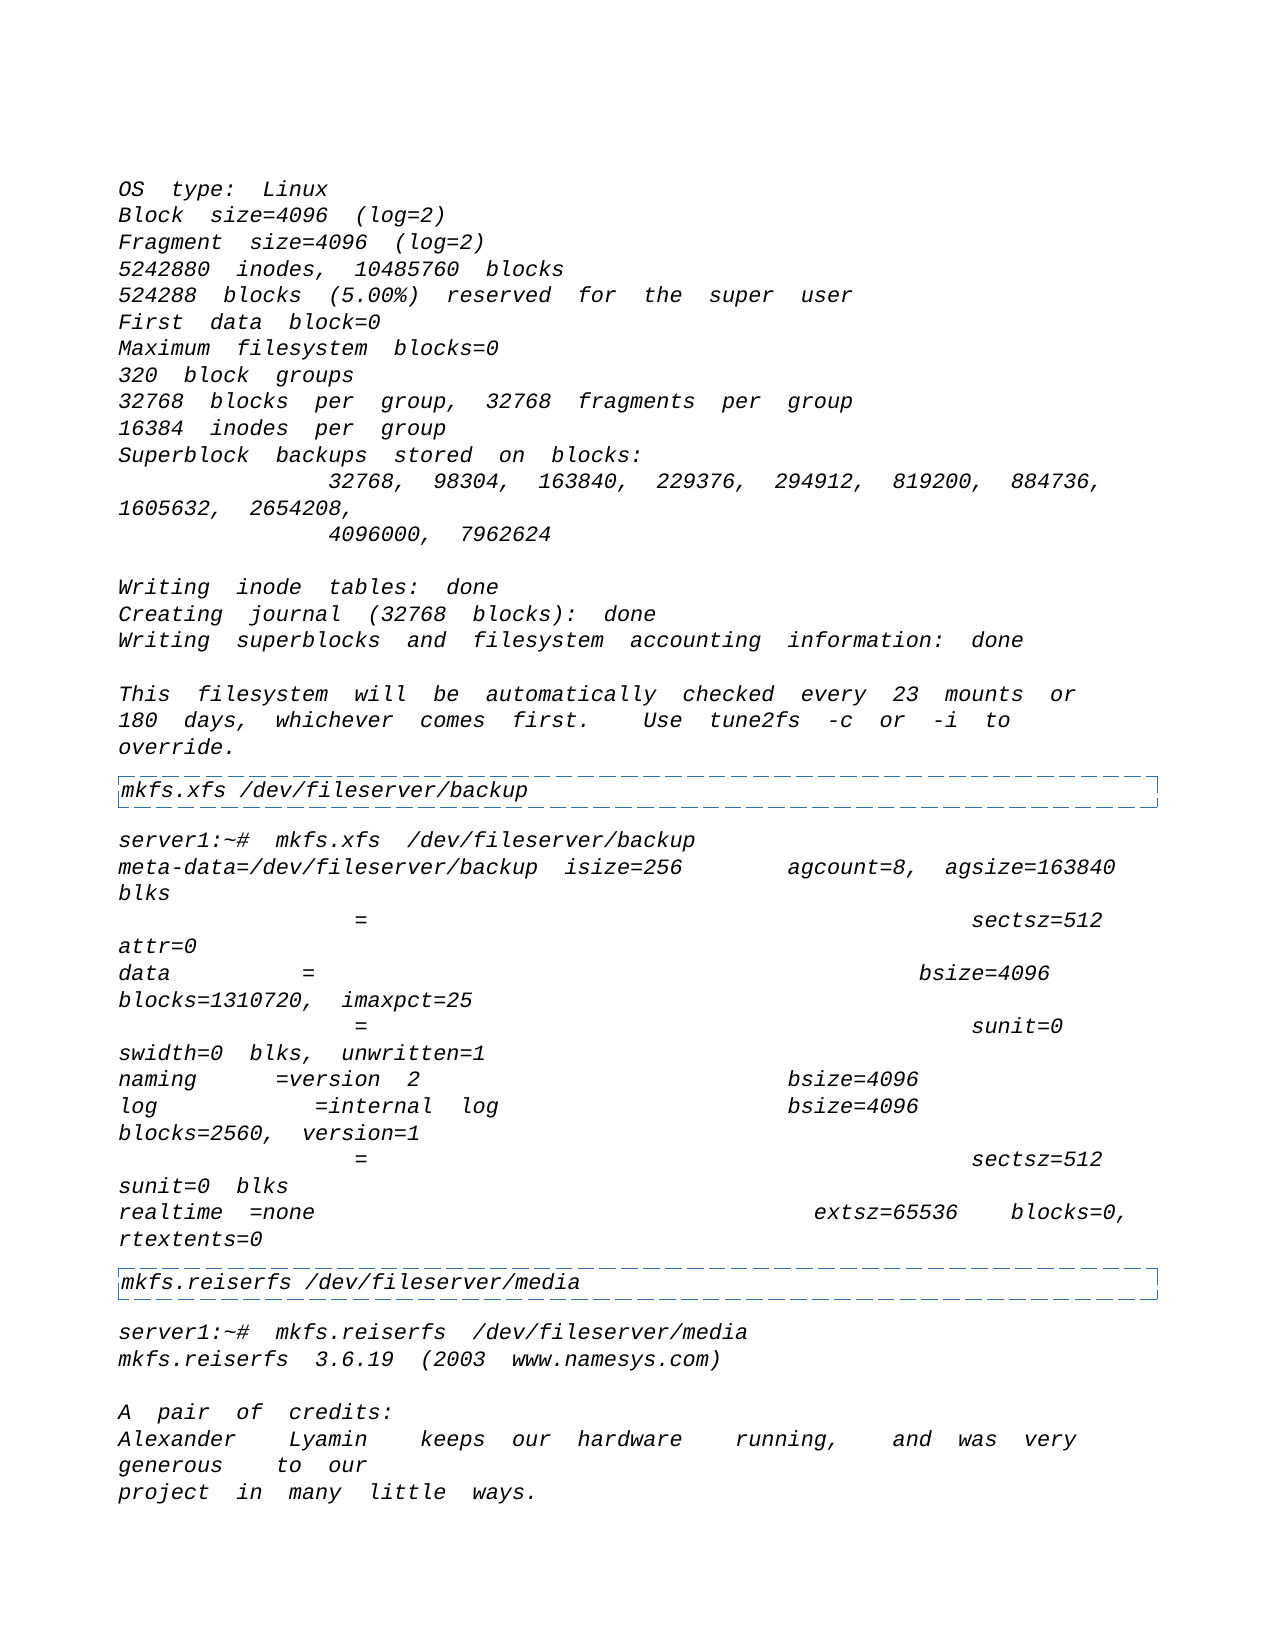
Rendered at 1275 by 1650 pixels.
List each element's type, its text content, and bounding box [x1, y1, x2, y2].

text mkfs.reiserfs /dev/fileserver/media [118, 1268, 1157, 1299]
text server1:~# mkfs.reiserfs /dev/fileserver/media mkfs.reiserfs 3.6.19 (2003 www.namesys.com) A pair of credits: Alexander Lyamin keeps our hardware running, and was very generous to our project in many little ways. [118, 1320, 1157, 1506]
text mkfs.xfs /dev/fileserver/backup [118, 776, 1157, 807]
text OS type: Linux Block size=4096 (log=2) Fragment size=4096 (log=2) 5242880 inodes, 10485760 blocks 524288 blocks (5.00%) reserved for the super user First data block=0 Maximum filesystem blocks=0 320 block groups 32768 blocks per group, 32768 fragments per group 16384 inodes per group Superblock backups stored on blocks: 32768, 98304, 163840, 229376, 294912, 819200, 884736, 1605632, 2654208, 4096000, 7962624 Writing inode tables: done Creating journal (32768 blocks): done Writing superblocks and filesystem accounting information: done This filesystem will be automatically checked every 23 mounts or 180 days, whichever comes first. Use tune2fs -c or -i to override. [118, 176, 1157, 761]
text server1:~# mkfs.xfs /dev/fileserver/backup meta-data=/dev/fileserver/backup isize=256 agcount=8, agsize=163840 blks = sectsz=512 attr=0 data = bsize=4096 blocks=1310720, imaxpct=25 = sunit=0 swidth=0 blks, unwritten=1 naming =version 2 bsize=4096 log =internal log bsize=4096 blocks=2560, version=1 = sectsz=512 sunit=0 blks realtime =none extsz=65536 blocks=0, rtextents=0 [118, 828, 1157, 1253]
